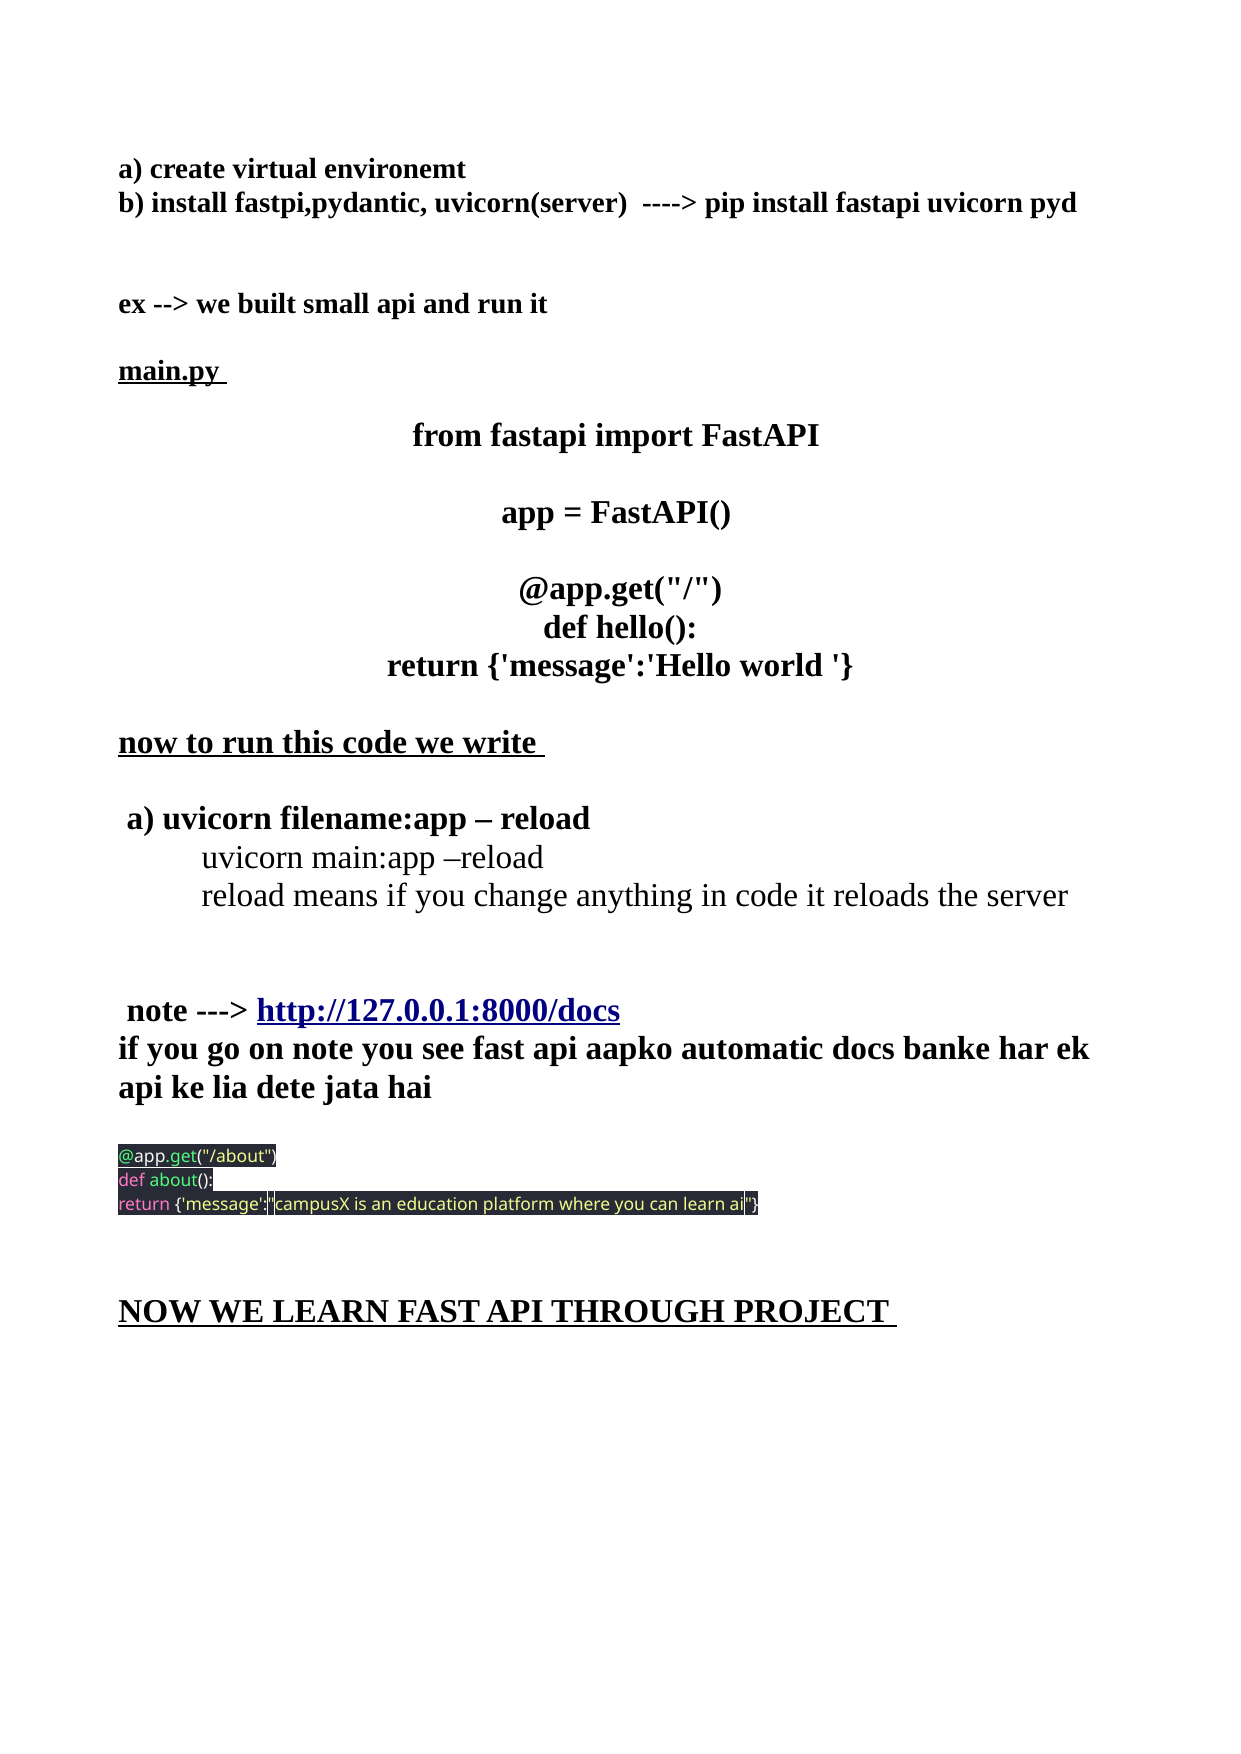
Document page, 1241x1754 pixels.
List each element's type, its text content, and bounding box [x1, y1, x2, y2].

text from fastapi import FastAPI [118, 415, 1122, 453]
text @app.get("/about") [118, 1143, 1122, 1167]
text def about(): [118, 1167, 1122, 1191]
text ex --> we built small api and run it [118, 286, 1122, 319]
text return {'message':"campusX is an education platform where you can learn ai"} [118, 1191, 1122, 1215]
text a) create virtual environemt [118, 152, 1122, 185]
text NOW WE LEARN FAST API THROUGH PROJECT [118, 1292, 1122, 1330]
text if you go on note you see fast api aapko automatic docs banke har ek api ke lia dete jata hai [118, 1028, 1122, 1105]
text uvicorn main:app –reload [118, 837, 1122, 875]
text note ---> http://127.0.0.1:8000/docs [118, 990, 1122, 1028]
text reload means if you change anything in code it reloads the server [118, 875, 1122, 913]
text a) uvicorn filename:app – reload [118, 798, 1122, 837]
text main.py [118, 353, 1122, 386]
text @app.get("/") [118, 568, 1122, 607]
text return {'message':'Hello world '} [118, 645, 1122, 683]
text now to run this code we write [118, 722, 1122, 760]
text def hello(): [118, 607, 1122, 645]
text b) install fastpi,pydantic, uvicorn(server) ----> pip install fastapi uvicorn pyd [118, 185, 1122, 219]
text app = FastAPI() [118, 492, 1122, 530]
